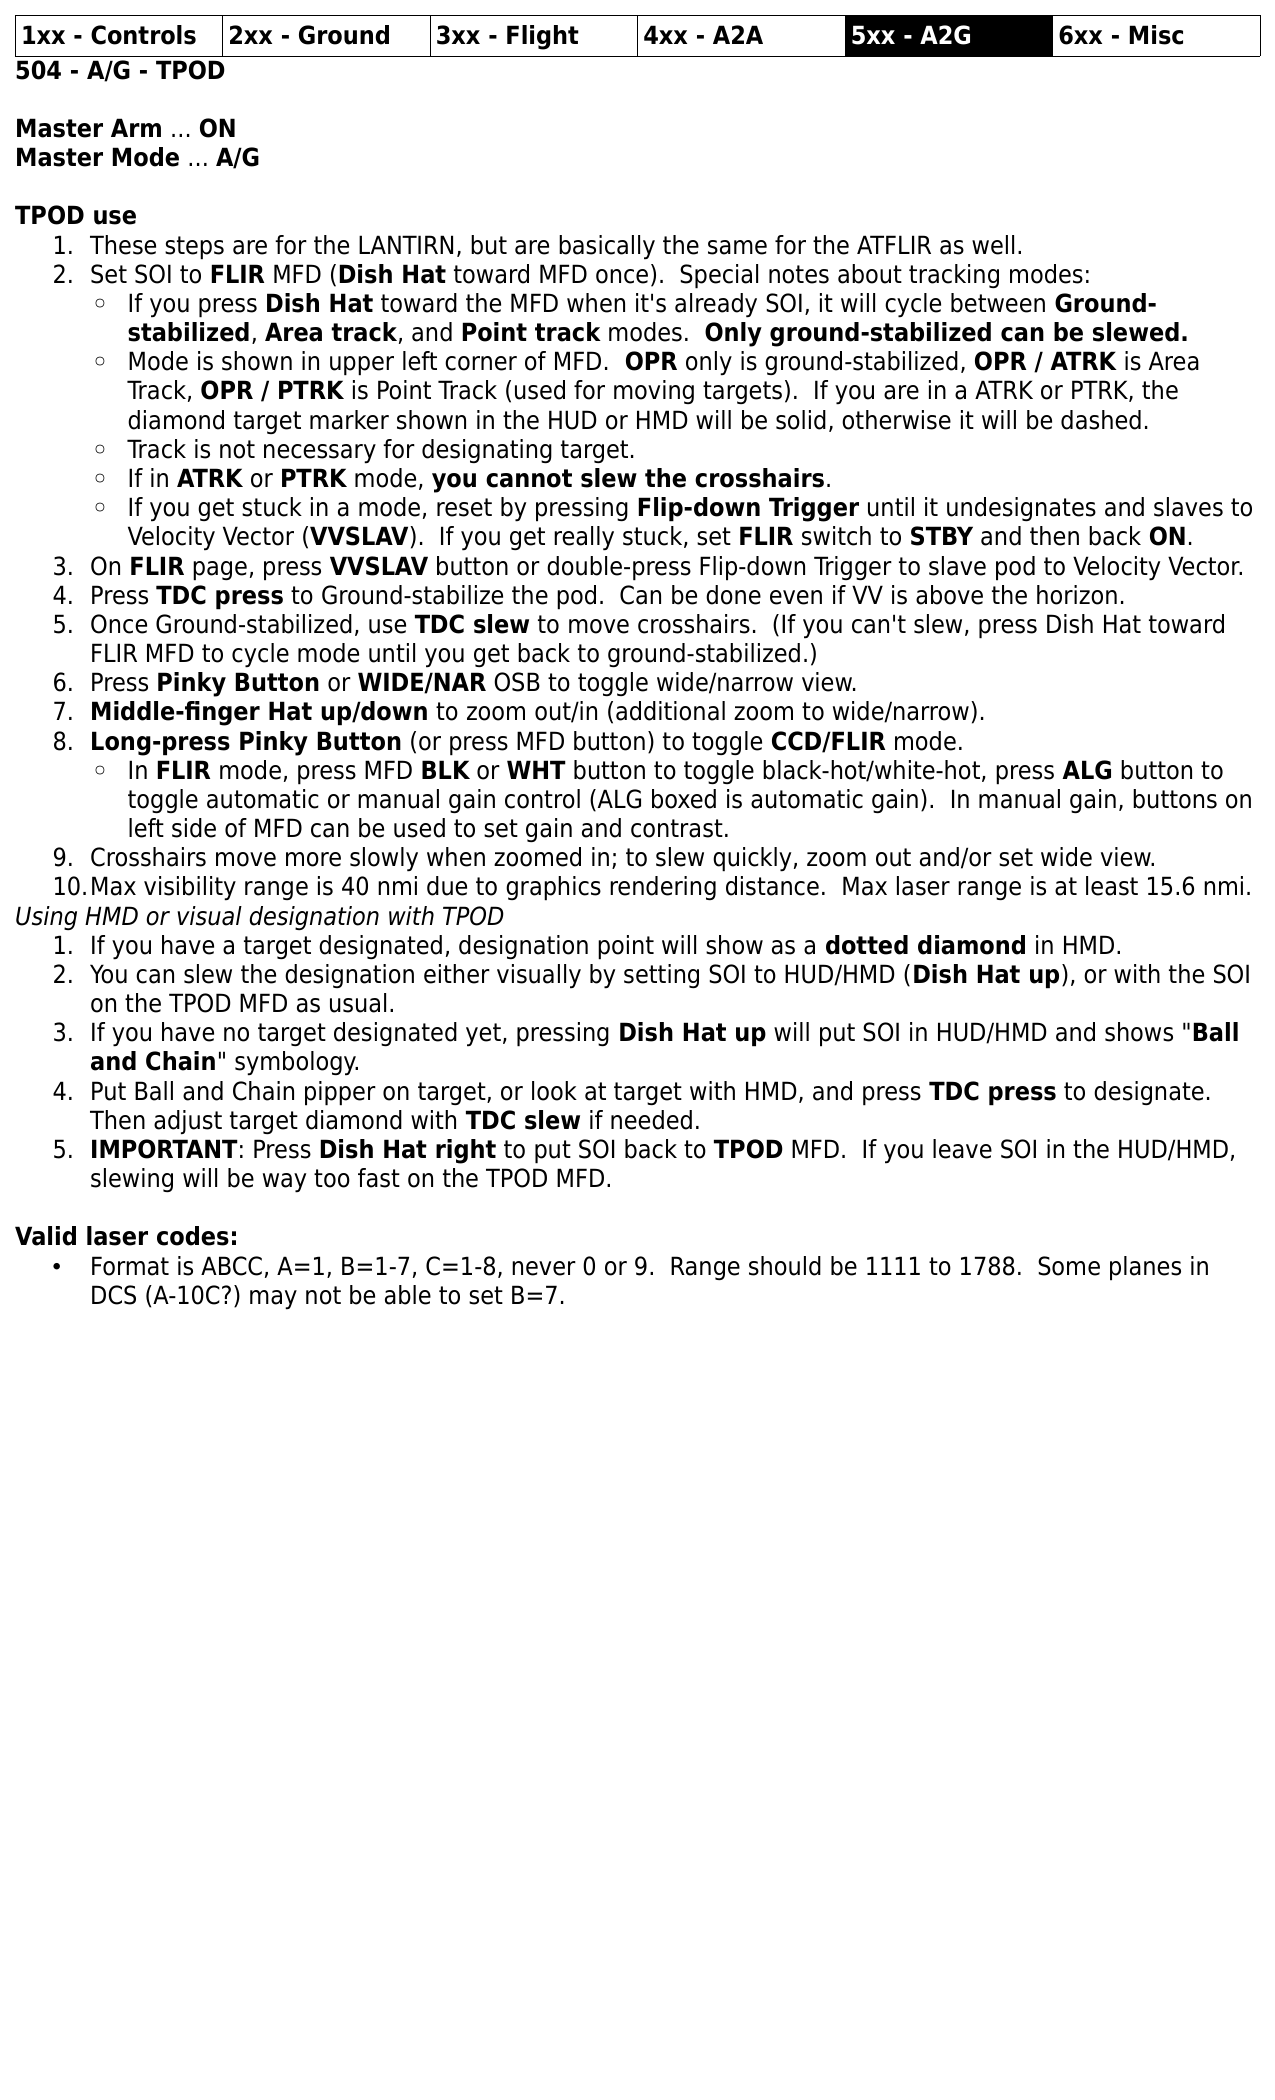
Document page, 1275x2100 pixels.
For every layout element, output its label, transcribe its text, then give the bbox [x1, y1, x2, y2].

list These steps are for the LANTIRN, but are basically the same for the ATFLIR as well. [52, 231, 1260, 260]
list Press Pinky Button or WIDE/NAR OSB to toggle wide/narrow view. [52, 668, 1260, 697]
table_header 6xx - Misc [1053, 16, 1260, 56]
table_header 2xx - Ground [223, 16, 430, 56]
list Put Ball and Chain pipper on target, or look at target with HMD, and press TDC press to designate. Then adjust target diamond with TDC slew if needed. [52, 1077, 1260, 1135]
text Master Arm ... ON [15, 114, 1260, 143]
list You can slew the designation either visually by setting SOI to HUD/HMD (Dish Hat up), or with the SOI on the TPOD MFD as usual. [52, 960, 1260, 1018]
text Master Mode ... A/G [15, 143, 1260, 172]
list On FLIR page, press VVSLAV button or double-press Flip-down Trigger to slave pod to Velocity Vector. [52, 552, 1260, 581]
list If in ATRK or PTRK mode, you cannot slew the crosshairs. [90, 464, 1260, 493]
list Once Ground-stabilized, use TDC slew to move crosshairs. (If you can't slew, press Dish Hat toward FLIR MFD to cycle mode until you get back to ground-stabilized.) [52, 610, 1260, 668]
text TPOD use [15, 202, 1260, 231]
table_header 4xx - A2A [638, 16, 845, 56]
list In FLIR mode, press MFD BLK or WHT button to toggle black-hot/white-hot, press ALG button to toggle automatic or manual gain control (ALG boxed is automatic gain). In manual gain, buttons on left side of MFD can be used to set gain and contrast. [90, 756, 1260, 843]
list If you get stuck in a mode, reset by pressing Flip-down Trigger until it undesignates and slaves to Velocity Vector (VVSLAV). If you get really stuck, set FLIR switch to STBY and then back ON. [90, 493, 1260, 552]
list Crosshairs move more slowly when zoomed in; to slew quickly, zoom out and/or set wide view. [52, 843, 1260, 872]
list Set SOI to FLIR MFD (Dish Hat toward MFD once). Special notes about tracking modes: [52, 260, 1260, 289]
text Valid laser codes: [15, 1222, 1260, 1252]
list If you have no target designated yet, pressing Dish Hat up will put SOI in HUD/HMD and shows "Ball and Chain" symbology. [52, 1018, 1260, 1077]
list Middle-finger Hat up/down to zoom out/in (additional zoom to wide/narrow). [52, 697, 1260, 727]
list Max visibility range is 40 nmi due to graphics rendering distance. Max laser range is at least 15.6 nmi. [52, 872, 1260, 902]
list Mode is shown in upper left corner of MFD. OPR only is ground-stabilized, OPR / ATRK is Area Track, OPR / PTRK is Point Track (used for moving targets). If you are in a ATRK or PTRK, the diamond target marker shown in the HUD or HMD will be solid, otherwise it will be dashed. [90, 347, 1260, 435]
text 504 - A/G - TPOD [15, 57, 1260, 85]
text Using HMD or visual designation with TPOD [15, 902, 1260, 931]
table_header 3xx - Flight [431, 16, 637, 56]
table_header 5xx - A2G [846, 16, 1052, 56]
list Long-press Pinky Button (or press MFD button) to toggle CCD/FLIR mode. [52, 727, 1260, 756]
list Format is ABCC, A=1, B=1-7, C=1-8, never 0 or 9. Range should be 1111 to 1788. Some planes in DCS (A-10C?) may not be able to set B=7. [52, 1252, 1260, 1310]
list IMPORTANT: Press Dish Hat right to put SOI back to TPOD MFD. If you leave SOI in the HUD/HMD, slewing will be way too fast on the TPOD MFD. [52, 1135, 1260, 1193]
list If you press Dish Hat toward the MFD when it's already SOI, it will cycle between Ground-stabilized, Area track, and Point track modes. Only ground-stabilized can be slewed. [90, 289, 1260, 347]
list Press TDC press to Ground-stabilize the pod. Can be done even if VV is above the horizon. [52, 581, 1260, 610]
list Track is not necessary for designating target. [90, 435, 1260, 464]
table_header 1xx - Controls [16, 16, 222, 56]
list If you have a target designated, designation point will show as a dotted diamond in HMD. [52, 931, 1260, 960]
